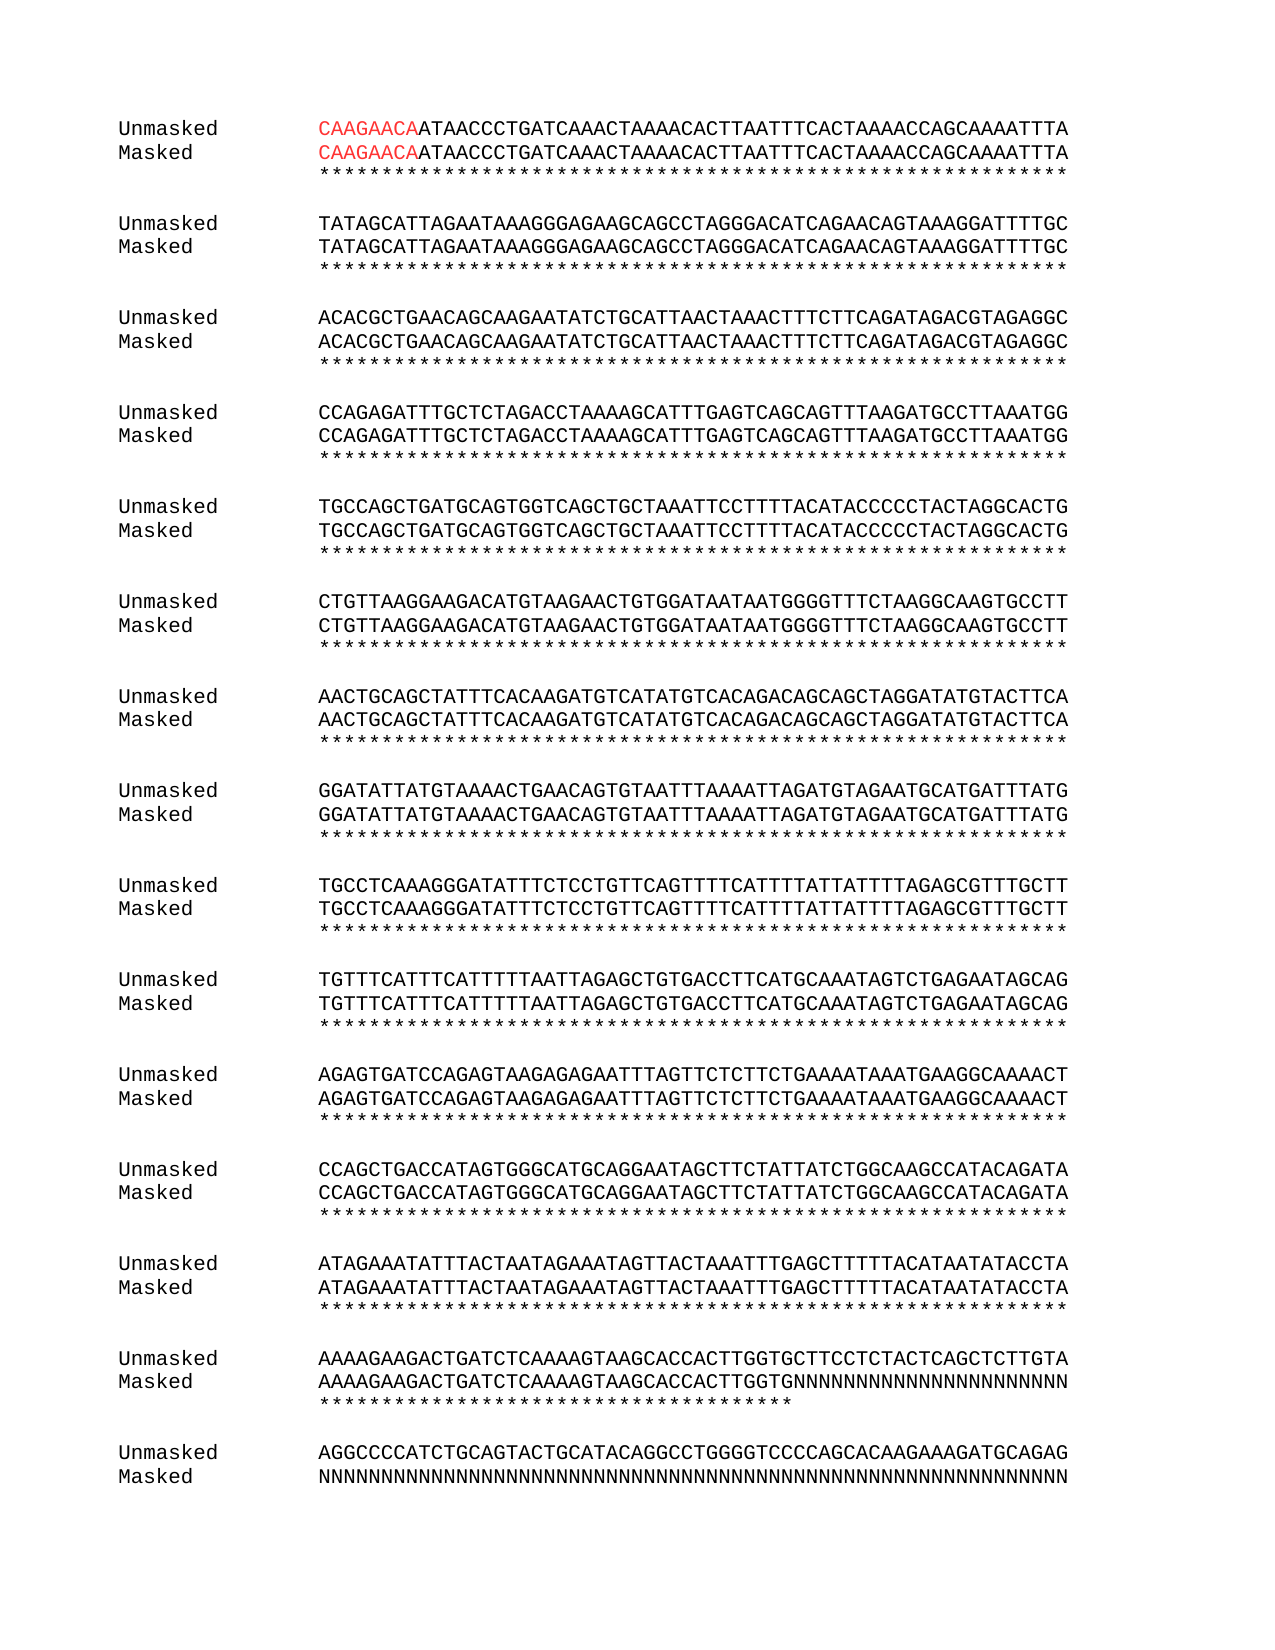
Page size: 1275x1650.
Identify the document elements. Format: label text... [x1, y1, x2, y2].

text ************************************************************ [118, 1017, 1157, 1040]
text Masked NNNNNNNNNNNNNNNNNNNNNNNNNNNNNNNNNNNNNNNNNNNNNNNNNNNNNNNNNNNN [118, 1466, 1157, 1489]
text ************************************************************ [118, 1206, 1157, 1229]
text Unmasked GGATATTATGTAAAACTGAACAGTGTAATTTAAAATTAGATGTAGAATGCATGATTTATG [118, 780, 1157, 804]
text Masked CCAGAGATTTGCTCTAGACCTAAAAGCATTTGAGTCAGCAGTTTAAGATGCCTTAAATGG [118, 426, 1157, 449]
text Masked TGCCTCAAAGGGATATTTCTCCTGTTCAGTTTTCATTTTATTATTTTAGAGCGTTTGCTT [118, 898, 1157, 922]
text Masked AACTGCAGCTATTTCACAAGATGTCATATGTCACAGACAGCAGCTAGGATATGTACTTCA [118, 709, 1157, 733]
text Masked AGAGTGATCCAGAGTAAGAGAGAATTTAGTTCTCTTCTGAAAATAAATGAAGGCAAAACT [118, 1088, 1157, 1111]
text Unmasked TGCCAGCTGATGCAGTGGTCAGCTGCTAAATTCCTTTTACATACCCCCTACTAGGCACTG [118, 496, 1157, 520]
text Unmasked TGTTTCATTTCATTTTTAATTAGAGCTGTGACCTTCATGCAAATAGTCTGAGAATAGCAG [118, 969, 1157, 993]
text Masked CCAGCTGACCATAGTGGGCATGCAGGAATAGCTTCTATTATCTGGCAAGCCATACAGATA [118, 1182, 1157, 1206]
text Masked TATAGCATTAGAATAAAGGGAGAAGCAGCCTAGGGACATCAGAACAGTAAAGGATTTTGC [118, 236, 1157, 260]
text Masked GGATATTATGTAAAACTGAACAGTGTAATTTAAAATTAGATGTAGAATGCATGATTTATG [118, 804, 1157, 827]
text ************************************************************ [118, 165, 1157, 189]
text Masked AAAAGAAGACTGATCTCAAAAGTAAGCACCACTTGGTGNNNNNNNNNNNNNNNNNNNNNN [118, 1371, 1157, 1395]
text ************************************************************ [118, 1300, 1157, 1324]
text Unmasked CCAGAGATTTGCTCTAGACCTAAAAGCATTTGAGTCAGCAGTTTAAGATGCCTTAAATGG [118, 402, 1157, 426]
text ************************************************************ [118, 354, 1157, 378]
text ************************************************************ [118, 638, 1157, 662]
text ************************************** [118, 1395, 1157, 1419]
text Unmasked CTGTTAAGGAAGACATGTAAGAACTGTGGATAATAATGGGGTTTCTAAGGCAAGTGCCTT [118, 591, 1157, 615]
text ************************************************************ [118, 827, 1157, 851]
text Masked ACACGCTGAACAGCAAGAATATCTGCATTAACTAAACTTTCTTCAGATAGACGTAGAGGC [118, 331, 1157, 354]
text ************************************************************ [118, 733, 1157, 757]
text Masked TGTTTCATTTCATTTTTAATTAGAGCTGTGACCTTCATGCAAATAGTCTGAGAATAGCAG [118, 993, 1157, 1017]
text Masked CTGTTAAGGAAGACATGTAAGAACTGTGGATAATAATGGGGTTTCTAAGGCAAGTGCCTT [118, 615, 1157, 638]
text ************************************************************ [118, 1111, 1157, 1135]
text Unmasked AGAGTGATCCAGAGTAAGAGAGAATTTAGTTCTCTTCTGAAAATAAATGAAGGCAAAACT [118, 1064, 1157, 1088]
text Masked ATAGAAATATTTACTAATAGAAATAGTTACTAAATTTGAGCTTTTTACATAATATACCTA [118, 1277, 1157, 1300]
text Unmasked ATAGAAATATTTACTAATAGAAATAGTTACTAAATTTGAGCTTTTTACATAATATACCTA [118, 1253, 1157, 1277]
text Masked CAAGAACAATAACCCTGATCAAACTAAAACACTTAATTTCACTAAAACCAGCAAAATTTA [118, 142, 1157, 165]
text ************************************************************ [118, 449, 1157, 473]
text Unmasked ACACGCTGAACAGCAAGAATATCTGCATTAACTAAACTTTCTTCAGATAGACGTAGAGGC [118, 307, 1157, 331]
text Unmasked AACTGCAGCTATTTCACAAGATGTCATATGTCACAGACAGCAGCTAGGATATGTACTTCA [118, 686, 1157, 709]
text ************************************************************ [118, 260, 1157, 284]
text Masked TGCCAGCTGATGCAGTGGTCAGCTGCTAAATTCCTTTTACATACCCCCTACTAGGCACTG [118, 520, 1157, 544]
text Unmasked AAAAGAAGACTGATCTCAAAAGTAAGCACCACTTGGTGCTTCCTCTACTCAGCTCTTGTA [118, 1348, 1157, 1371]
text Unmasked CCAGCTGACCATAGTGGGCATGCAGGAATAGCTTCTATTATCTGGCAAGCCATACAGATA [118, 1158, 1157, 1182]
text ************************************************************ [118, 544, 1157, 567]
text ************************************************************ [118, 922, 1157, 946]
text Unmasked TATAGCATTAGAATAAAGGGAGAAGCAGCCTAGGGACATCAGAACAGTAAAGGATTTTGC [118, 213, 1157, 236]
text Unmasked TGCCTCAAAGGGATATTTCTCCTGTTCAGTTTTCATTTTATTATTTTAGAGCGTTTGCTT [118, 875, 1157, 898]
text Unmasked AGGCCCCATCTGCAGTACTGCATACAGGCCTGGGGTCCCCAGCACAAGAAAGATGCAGAG [118, 1442, 1157, 1466]
text Unmasked CAAGAACAATAACCCTGATCAAACTAAAACACTTAATTTCACTAAAACCAGCAAAATTTA [118, 118, 1157, 142]
